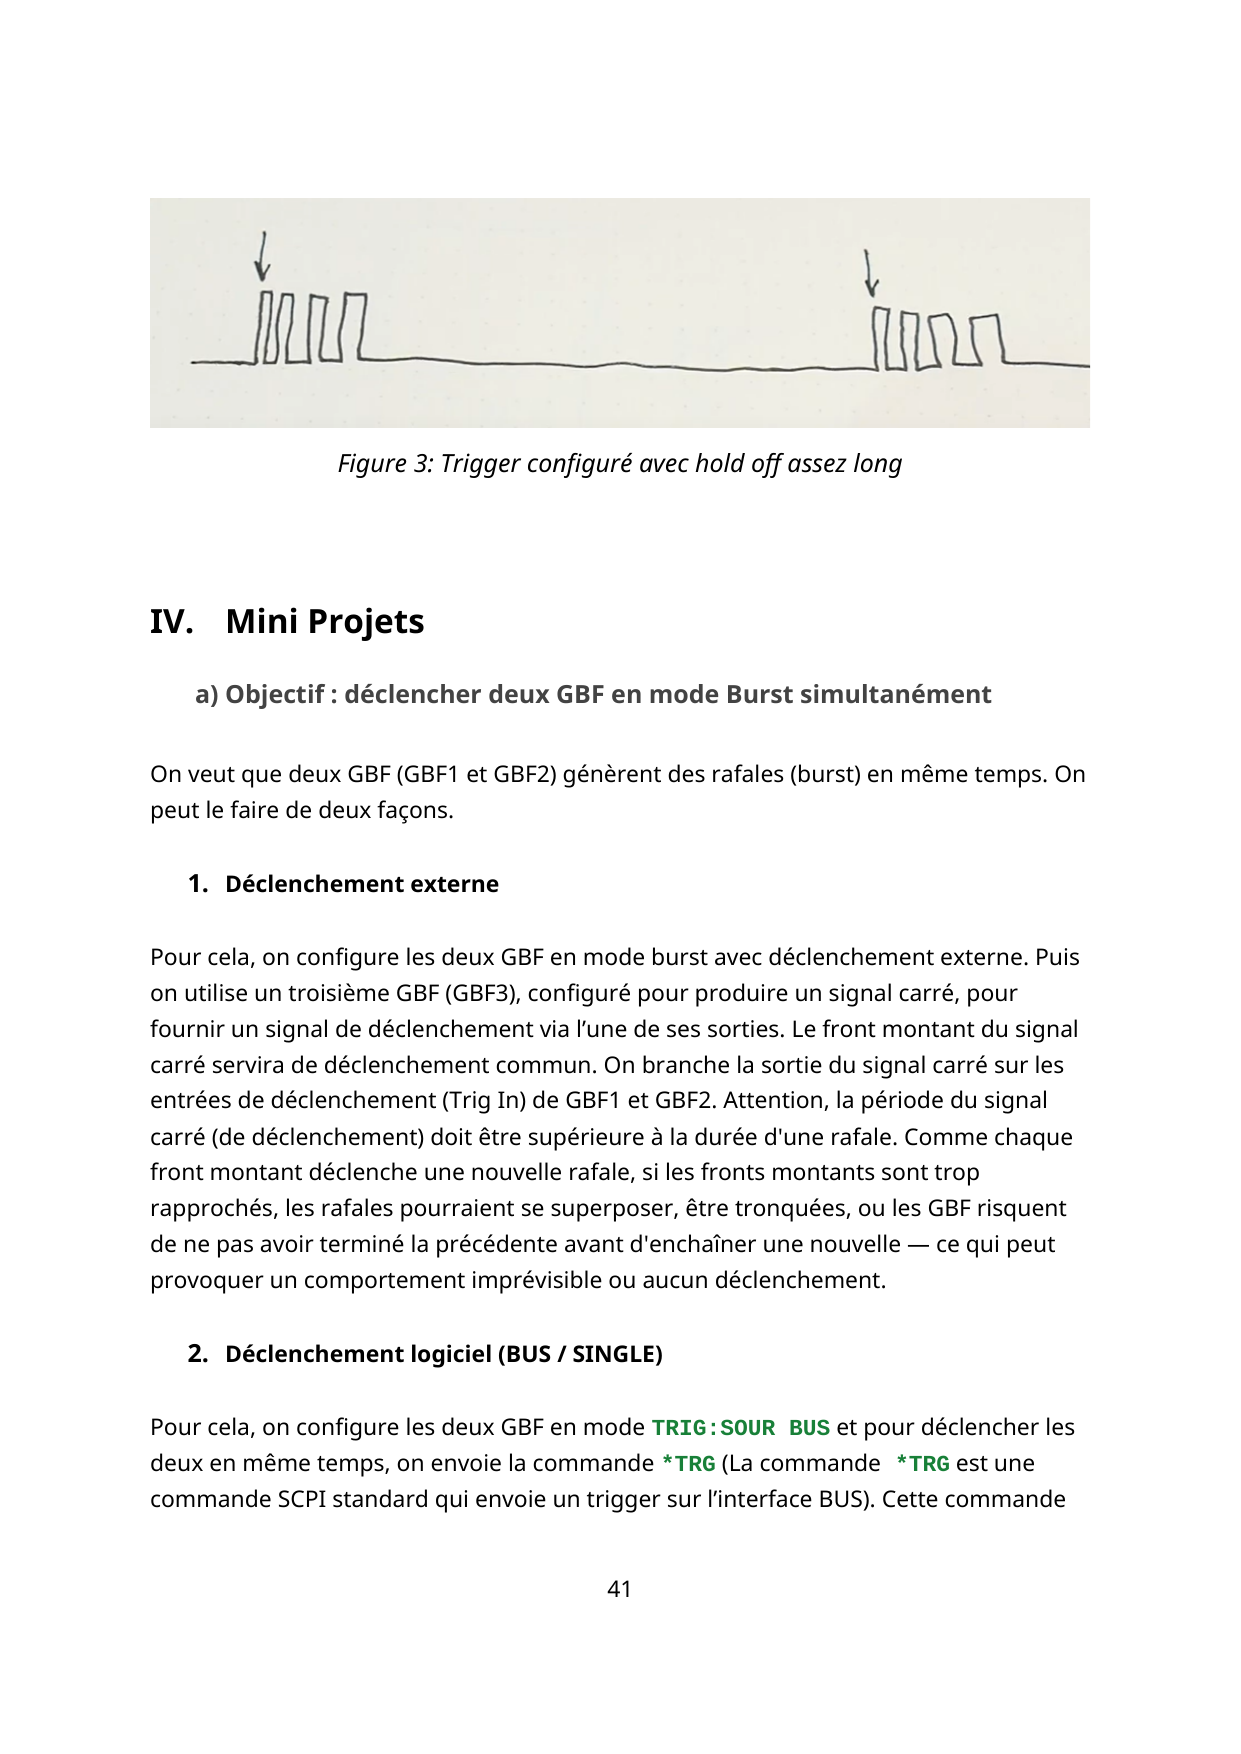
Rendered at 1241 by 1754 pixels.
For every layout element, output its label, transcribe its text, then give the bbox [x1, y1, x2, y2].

text On veut que deux GBF (GBF1 et GBF2) génèrent des rafales (burst) en même temps. On peut le faire de deux façons. [150, 758, 1090, 825]
list Déclenchement logiciel (BUS / SINGLE) [187, 1336, 1090, 1370]
text Pour cela, on configure les deux GBF en mode burst avec déclenchement externe. Puis on utilise un troisième GBF (GBF3), configuré pour produire un signal carré, pour fournir un signal de déclenchement via l’une de ses sorties. Le front montant du signal carré servira de déclenchement commun. On branche la sortie du signal carré sur les entrées de déclenchement (Trig In) de GBF1 et GBF2. Attention, la période du signal carré (de déclenchement) doit être supérieure à la durée d'une rafale. Comme chaque front montant déclenche une nouvelle rafale, si les fronts montants sont trop rapprochés, les rafales pourraient se superposer, être tronquées, ou les GBF risquent de ne pas avoir terminé la précédente avant d'enchaîner une nouvelle — ce qui peut provoquer un comportement imprévisible ou aucun déclenchement. [150, 941, 1090, 1295]
text Figure 3: Trigger configuré avec hold off assez long [150, 428, 1090, 479]
subtitle Mini Projets [150, 597, 1090, 643]
text Pour cela, on configure les deux GBF en mode TRIG:SOUR BUS et pour déclencher les deux en même temps, on envoie la commande *TRG (La commande *TRG est une commande SCPI standard qui envoie un trigger sur l’interface BUS). Cette commande [150, 1411, 1090, 1514]
subtitle Objectif : déclencher deux GBF en mode Burst simultanément [150, 676, 1090, 710]
list Déclenchement externe [187, 866, 1090, 900]
picture [150, 198, 1091, 428]
